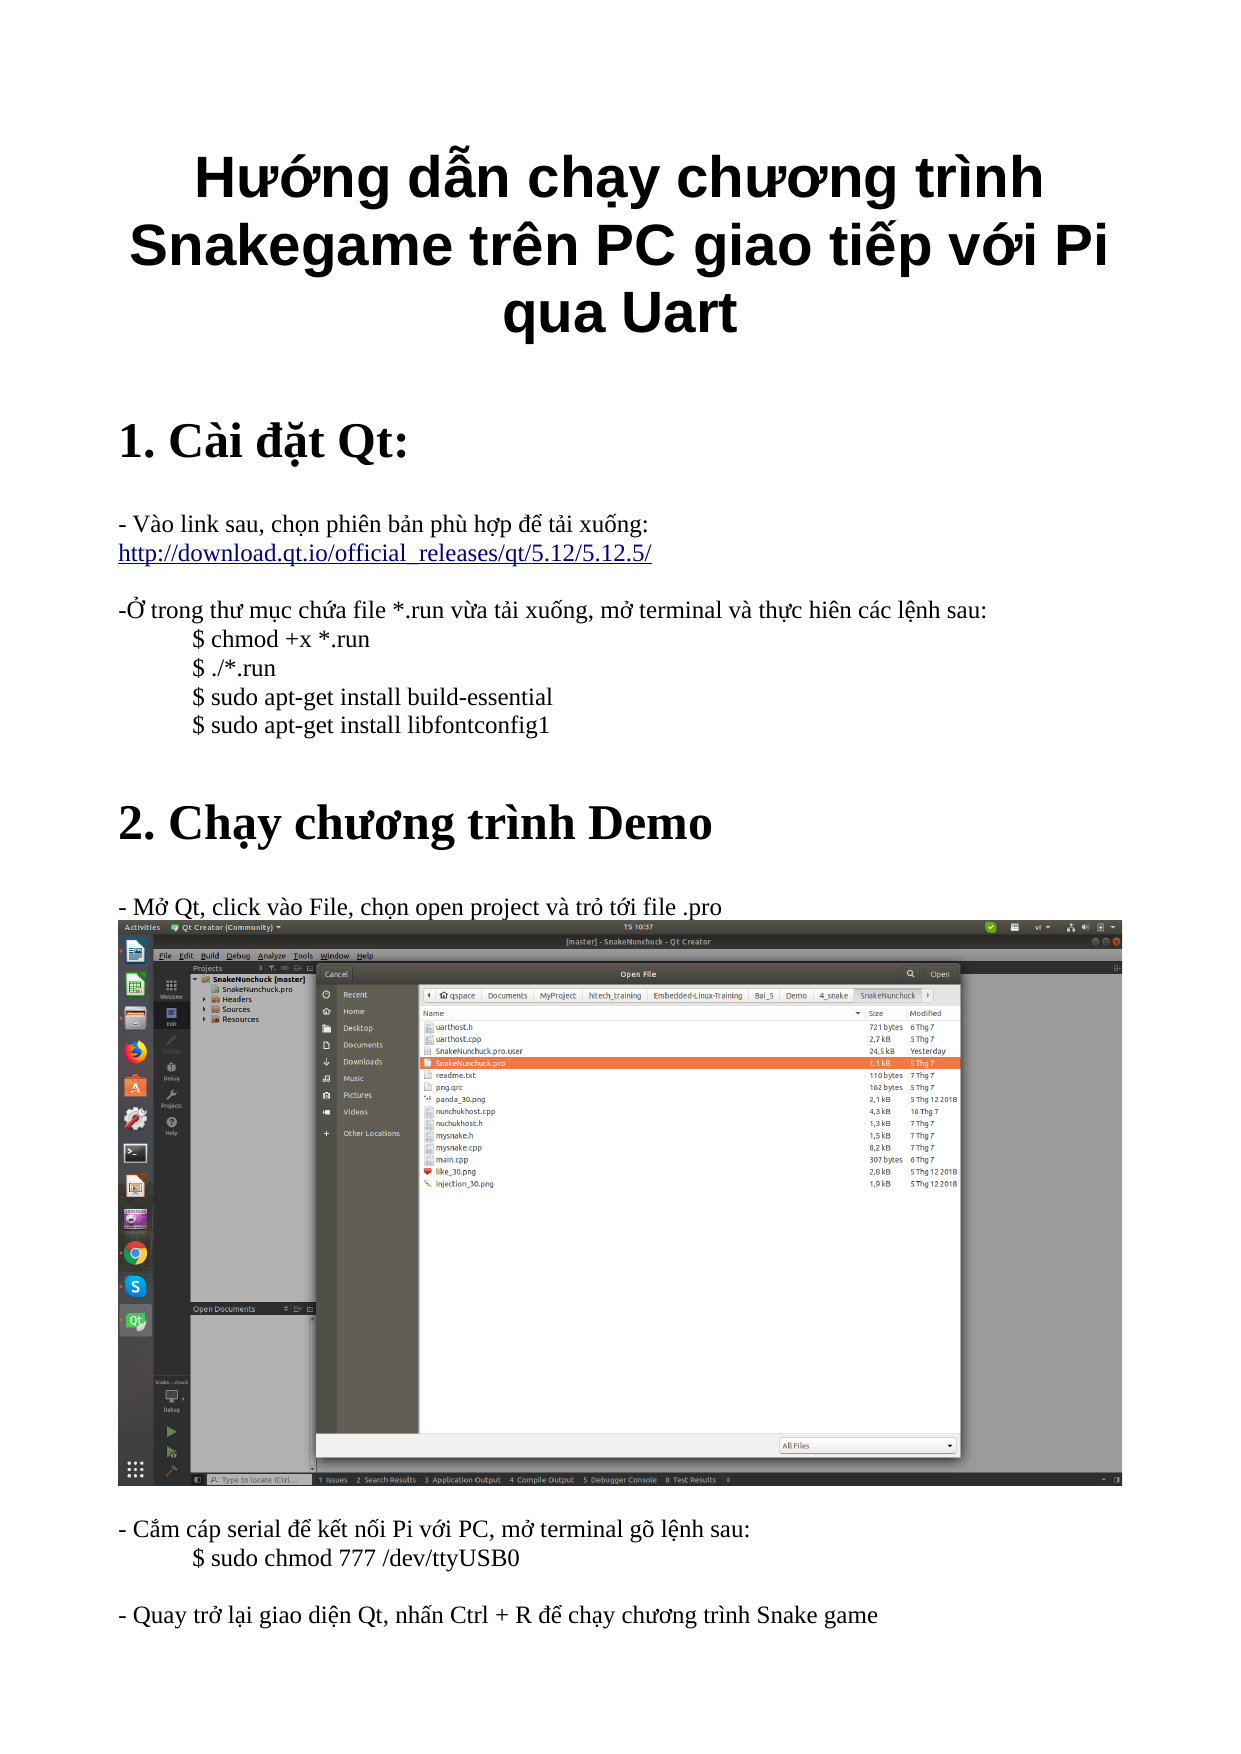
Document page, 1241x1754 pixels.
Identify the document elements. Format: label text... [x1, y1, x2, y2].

text - Quay trở lại giao diện Qt, nhấn Ctrl + R để chạy chương trình Snake game [118, 1600, 1122, 1629]
text -Ở trong thư mục chứa file *.run vừa tải xuống, mở terminal và thực hiên các lệnh sau: [118, 596, 1122, 624]
text $ chmod +x *.run [118, 624, 1122, 653]
picture [118, 920, 1123, 1486]
text - Cắm cáp serial để kết nối Pi với PC, mở terminal gõ lệnh sau: [118, 1514, 1122, 1543]
text $ sudo apt-get install build-essential [118, 682, 1122, 711]
text $ sudo apt-get install libfontconfig1 [118, 711, 1122, 739]
text - Mở Qt, click vào File, chọn open project và trỏ tới file .pro [118, 892, 1122, 920]
text $ ./*.run [118, 653, 1122, 682]
title Hướng dẫn chạy chương trình Snakegame trên PC giao tiếp với Pi qua Uart [118, 143, 1122, 344]
subtitle 2. Chạy chương trình Demo [118, 793, 1122, 851]
text $ sudo chmod 777 /dev/ttyUSB0 [118, 1543, 1122, 1572]
text http://download.qt.io/official_releases/qt/5.12/5.12.5/ [118, 538, 1122, 567]
subtitle 1. Cài đặt Qt: [118, 411, 1122, 468]
text - Vào link sau, chọn phiên bản phù hợp để tải xuống: [118, 509, 1122, 538]
